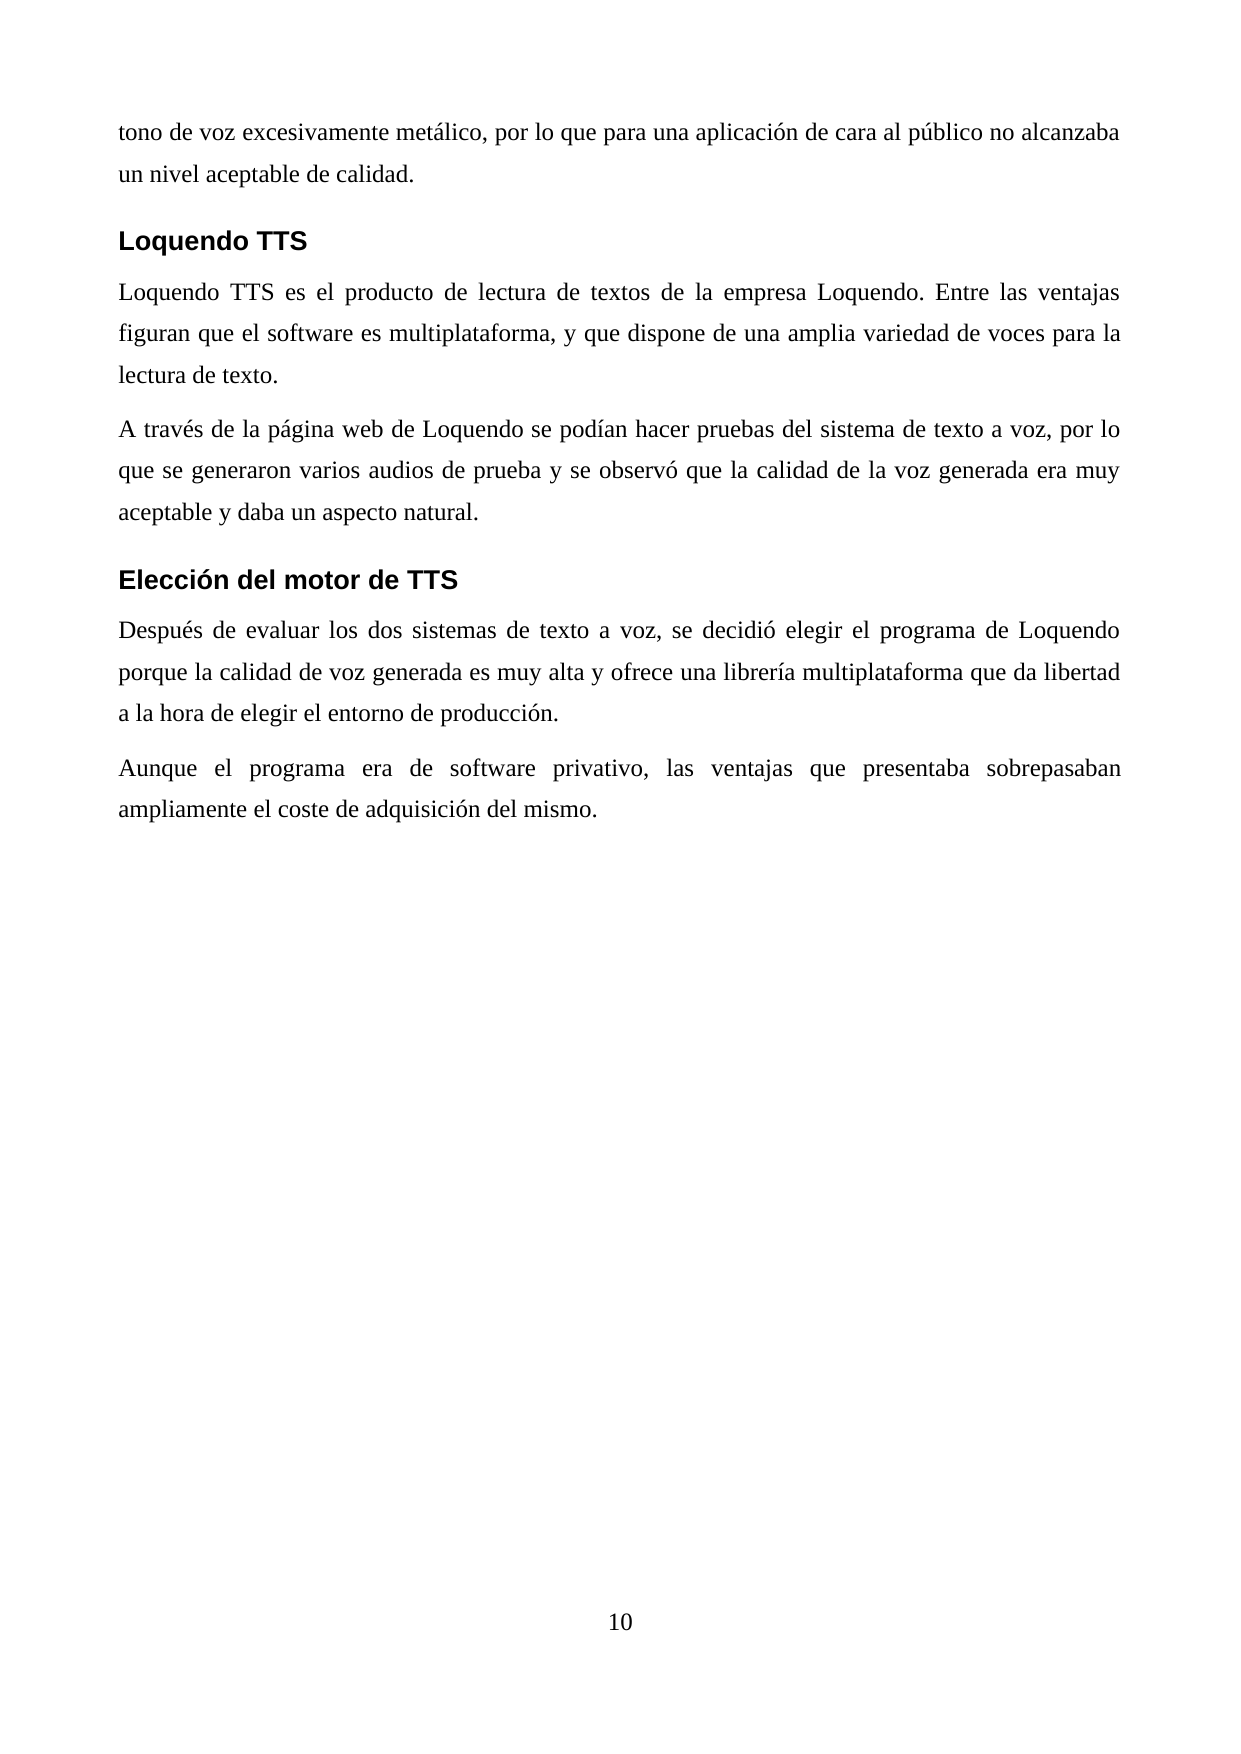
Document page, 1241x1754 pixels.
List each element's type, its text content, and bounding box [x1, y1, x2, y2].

subtitle Loquendo TTS es el producto de lectura de textos de la empresa Loquendo. Entre las ventajas figuran que el software es multiplataforma, y que dispone de una amplia variedad de voces para la lectura de texto. [118, 278, 1122, 389]
subtitle Loquendo TTS [118, 226, 1122, 257]
subtitle Aunque el programa era de software privativo, las ventajas que presentaba sobrepasaban ampliamente el coste de adquisición del mismo. [118, 754, 1122, 823]
subtitle Elección del motor de TTS [118, 565, 1122, 595]
subtitle tono de voz excesivamente metálico, por lo que para una aplicación de cara al público no alcanzaba un nivel aceptable de calidad. [118, 118, 1122, 187]
subtitle A través de la página web de Loquendo se podían hacer pruebas del sistema de texto a voz, por lo que se generaron varios audios de prueba y se observó que la calidad de la voz generada era muy aceptable y daba un aspecto natural. [118, 415, 1122, 526]
subtitle Después de evaluar los dos sistemas de texto a voz, se decidió elegir el programa de Loquendo porque la calidad de voz generada es muy alta y ofrece una librería multiplataforma que da libertad a la hora de elegir el entorno de producción. [118, 616, 1122, 727]
